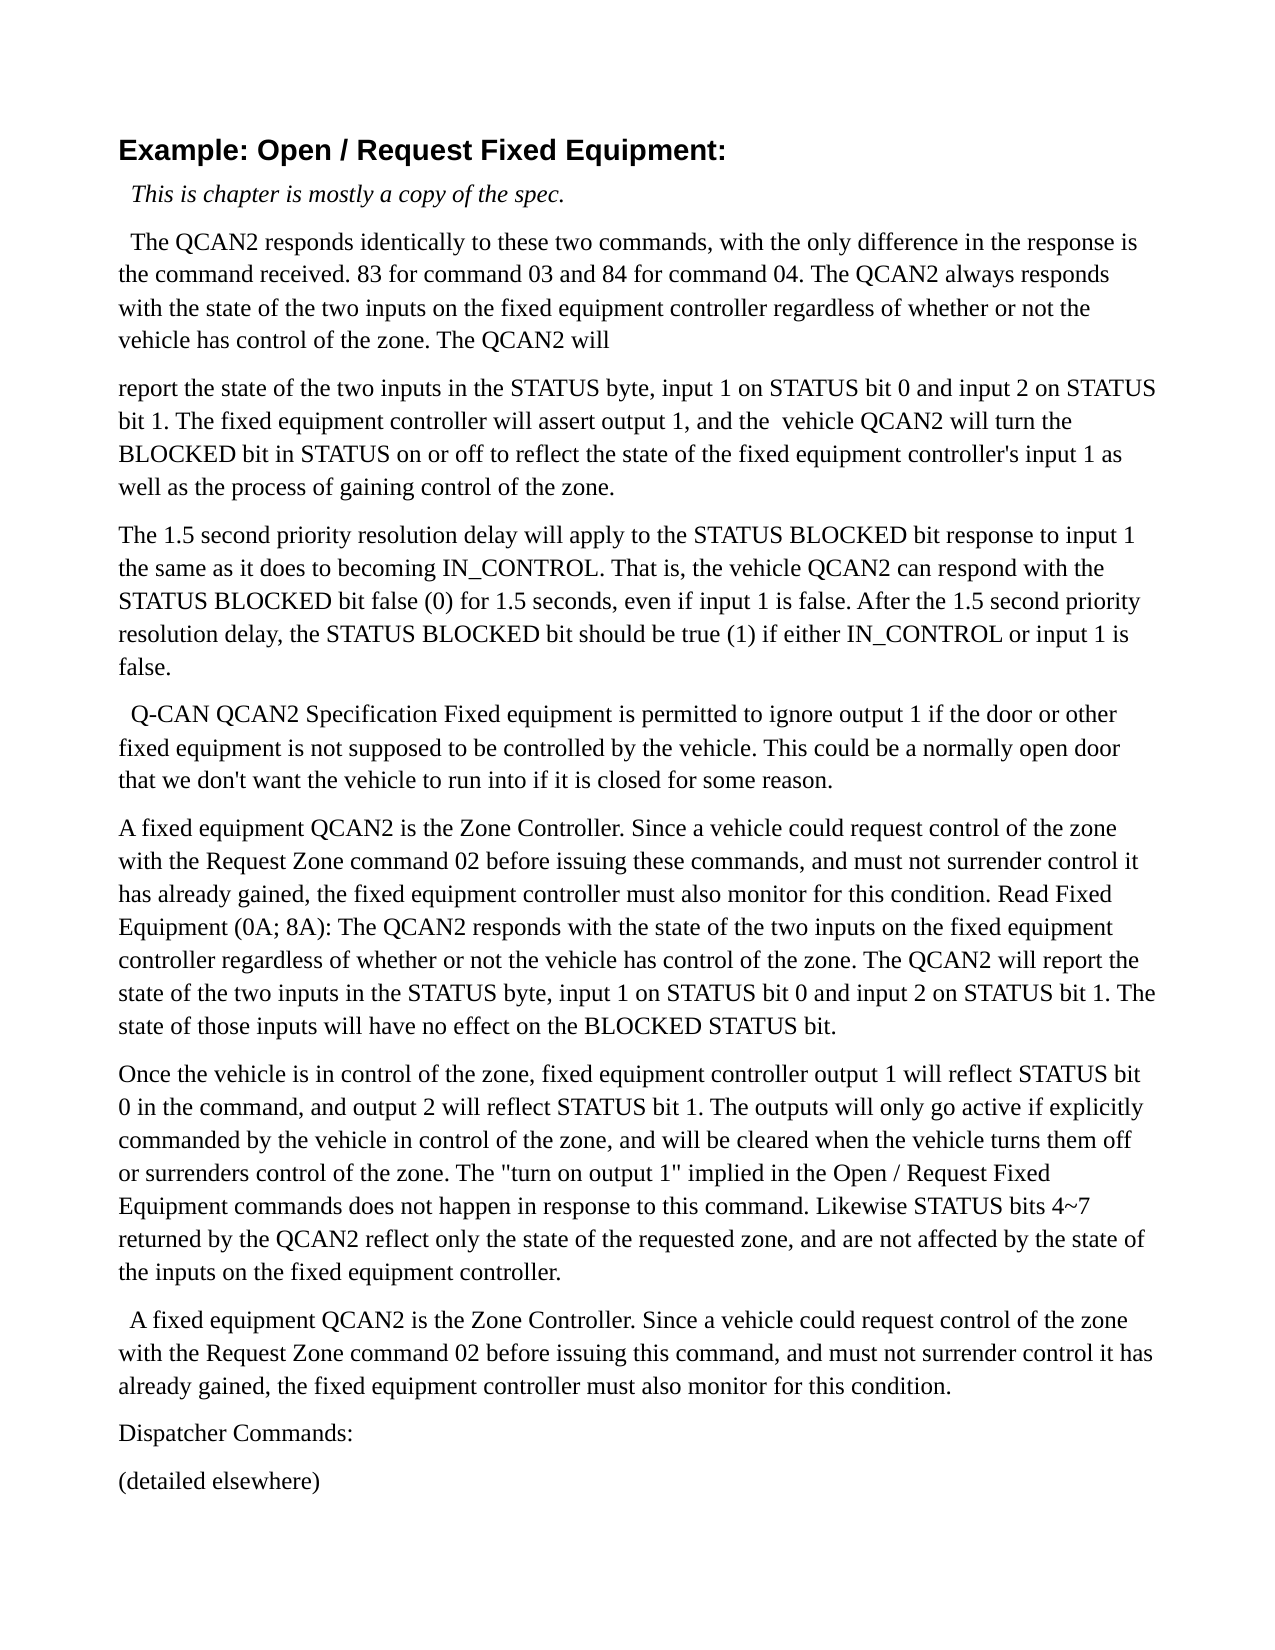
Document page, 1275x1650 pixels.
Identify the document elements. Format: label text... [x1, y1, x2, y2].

text report the state of the two inputs in the STATUS byte, input 1 on STATUS bit 0 and input 2 on STATUS bit 1. The fixed equipment controller will assert output 1, and the vehicle QCAN2 will turn the BLOCKED bit in STATUS on or off to reflect the state of the fixed equipment controller's input 1 as well as the process of gaining control of the zone. [118, 373, 1157, 501]
text Once the vehicle is in control of the zone, fixed equipment controller output 1 will reflect STATUS bit 0 in the command, and output 2 will reflect STATUS bit 1. The outputs will only go active if explicitly commanded by the vehicle in control of the zone, and will be cleared when the vehicle turns them off or surrenders control of the zone. The "turn on output 1" implied in the Open / Request Fixed Equipment commands does not happen in response to this command. Likewise STATUS bits 4~7 returned by the QCAN2 reflect only the state of the requested zone, and are not affected by the state of the inputs on the fixed equipment controller. [118, 1059, 1157, 1286]
text This is chapter is mostly a copy of the spec. [118, 179, 1157, 208]
text A fixed equipment QCAN2 is the Zone Controller. Since a vehicle could request control of the zone with the Request Zone command 02 before issuing these commands, and must not surrender control it has already gained, the fixed equipment controller must also monitor for this condition. Read Fixed Equipment (0A; 8A): The QCAN2 responds with the state of the two inputs on the fixed equipment controller regardless of whether or not the vehicle has control of the zone. The QCAN2 will report the state of the two inputs in the STATUS byte, input 1 on STATUS bit 0 and input 2 on STATUS bit 1. The state of those inputs will have no effect on the BLOCKED STATUS bit. [118, 813, 1157, 1040]
text A fixed equipment QCAN2 is the Zone Controller. Since a vehicle could request control of the zone with the Request Zone command 02 before issuing this command, and must not surrender control it has already gained, the fixed equipment controller must also monitor for this condition. [118, 1305, 1157, 1399]
text The QCAN2 responds identically to these two commands, with the only difference in the response is the command received. 83 for command 03 and 84 for command 04. The QCAN2 always responds with the state of the two inputs on the fixed equipment controller regardless of whether or not the vehicle has control of the zone. The QCAN2 will [118, 227, 1157, 354]
text (detailed elsewhere) [118, 1466, 1157, 1495]
text Dispatcher Commands: [118, 1418, 1157, 1447]
text Q-CAN QCAN2 Specification Fixed equipment is permitted to ignore output 1 if the door or other fixed equipment is not supposed to be controlled by the vehicle. This could be a normally open door that we don't want the vehicle to run into if it is closed for some reason. [118, 699, 1157, 794]
subtitle Example: Open / Request Fixed Equipment: [118, 133, 1157, 166]
text The 1.5 second priority resolution delay will apply to the STATUS BLOCKED bit response to input 1 the same as it does to becoming IN_CONTROL. That is, the vehicle QCAN2 can respond with the STATUS BLOCKED bit false (0) for 1.5 seconds, even if input 1 is false. After the 1.5 second priority resolution delay, the STATUS BLOCKED bit should be true (1) if either IN_CONTROL or input 1 is false. [118, 520, 1157, 681]
